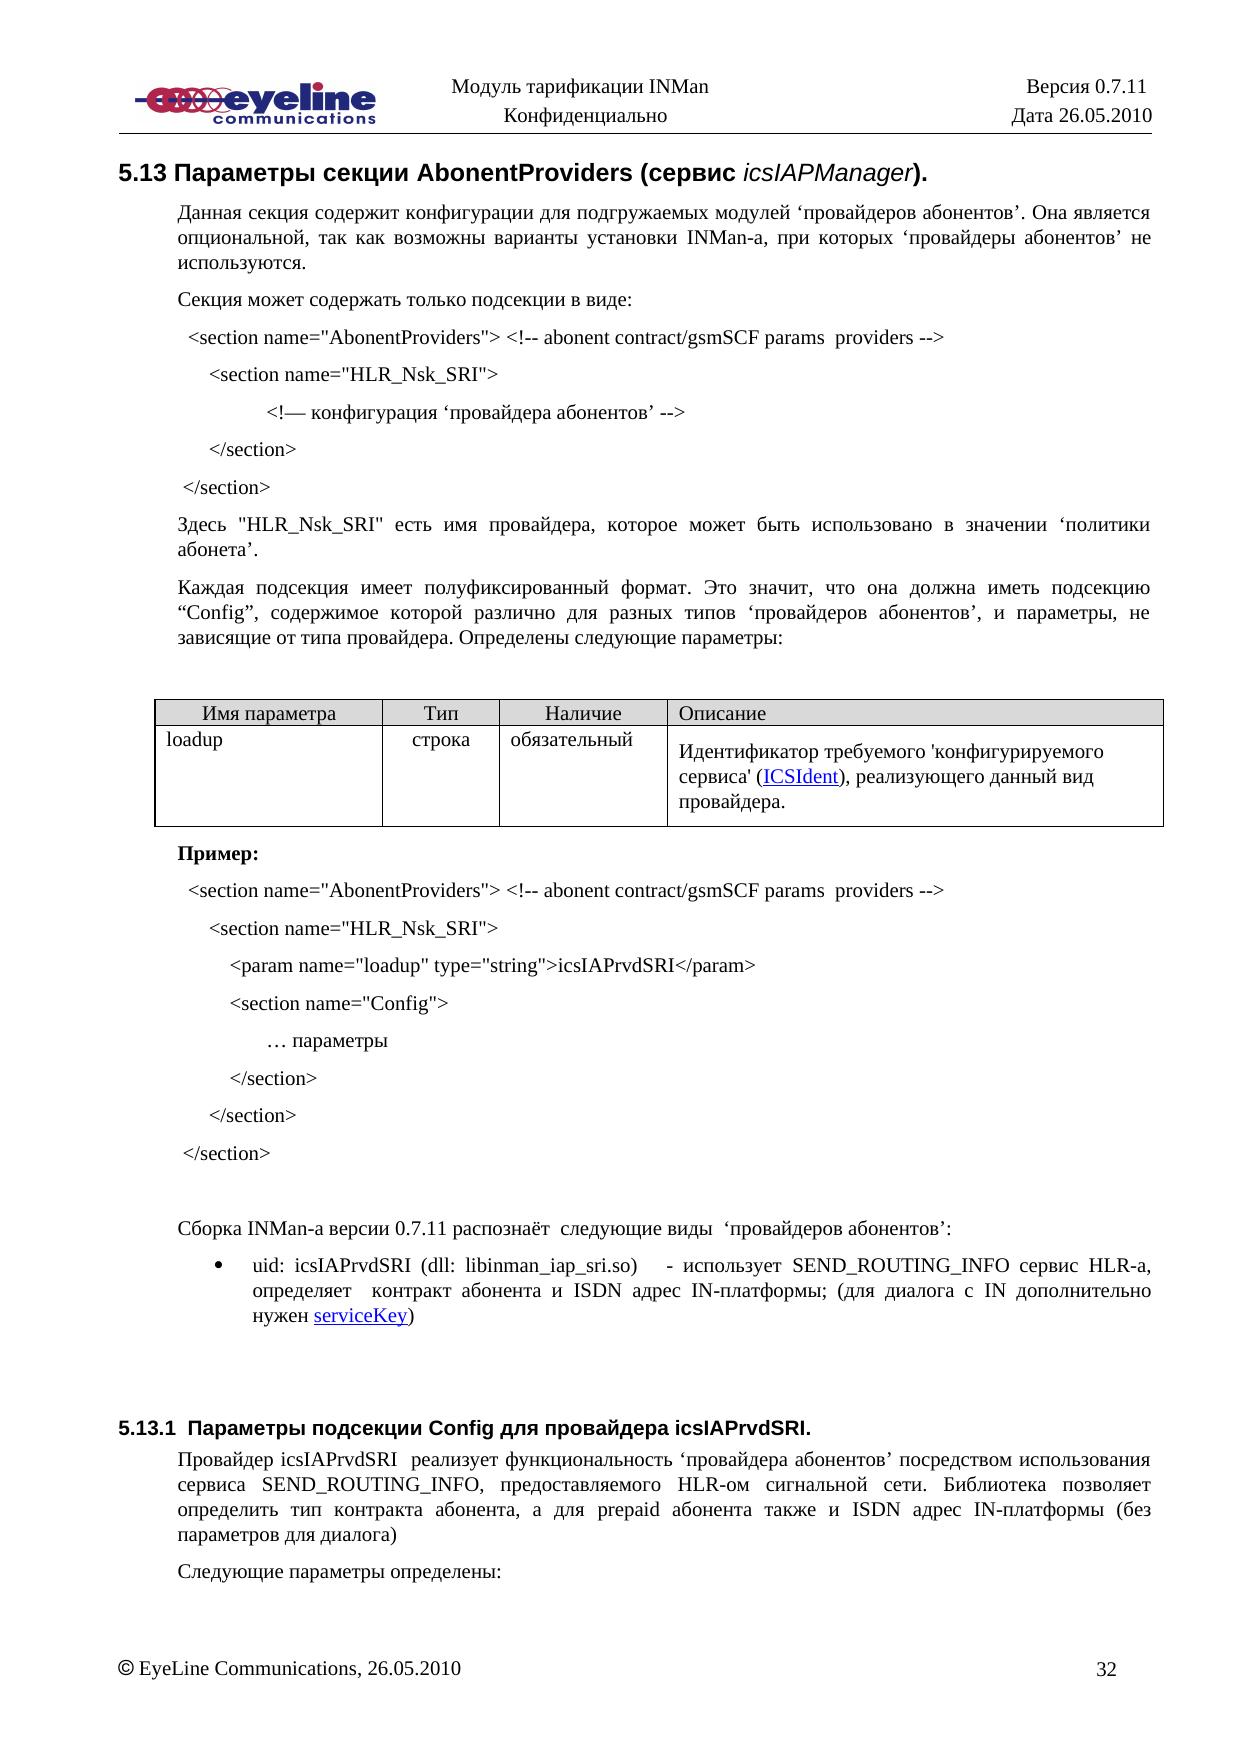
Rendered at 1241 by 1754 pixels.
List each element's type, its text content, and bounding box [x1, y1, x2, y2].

text <section name="HLR_Nsk_SRI"> [177, 361, 1151, 386]
text </section> [177, 474, 1151, 499]
table_cell Идентификатор требуемого 'конфигурируемого сервиса' (ICSIdent), реализующего данный вид провайдера. [668, 726, 1163, 826]
picture [135, 82, 376, 124]
text </section> [177, 1102, 1151, 1127]
text <section name="AbonentProviders"> <!-- abonent contract/gsmSCF params providers --> [177, 324, 1151, 349]
text <section name="AbonentProviders"> <!-- abonent contract/gsmSCF params providers --> [177, 877, 1151, 902]
text </section> [177, 1139, 1151, 1164]
text Сборка INMan-a версии 0.7.11 распознаёт следующие виды ‘провайдеров абонентов’: [177, 1214, 1151, 1239]
table_cell loadup [156, 726, 382, 826]
text <section name="Config"> [177, 989, 1151, 1014]
text Здесь "HLR_Nsk_SRI" есть имя провайдера, которое может быть использовано в значении ‘политики абонета’. [177, 511, 1151, 561]
table_header Тип [383, 700, 499, 725]
text Каждая подсекция имеет полуфиксированный формат. Это значит, что она должна иметь подсекцию “Config”, содержимое которой различно для разных типов ‘провайдеров абонентов’, и параметры, не зависящие от типа провайдера. Определены следующие параметры: [177, 574, 1151, 649]
table_cell обязательный [500, 726, 667, 826]
text <param name="loadup" type="string">icsIAPrvdSRI</param> [177, 952, 1151, 977]
text Секция может содержать только подсекции в виде: [177, 286, 1151, 311]
table_cell строка [383, 726, 499, 826]
text </section> [177, 1064, 1151, 1089]
subtitle Параметры секции AbonentProviders (сервис icsIAPManager). [118, 158, 1151, 186]
text Следующие параметры определены: [177, 1558, 1151, 1583]
list uid: icsIAPrvdSRI (dll: libinman_iap_sri.so) - использует SEND_ROUTING_INFO сервис HLR-a, определяет контракт абонента и ISDN адрес IN-платформы; (для диалога с IN дополнительно нужен serviceKey) [215, 1252, 1151, 1327]
text <!— конфигурация ‘провайдера абонентов’ --> [177, 399, 1151, 424]
subtitle Параметры подсекции Config для провайдера icsIAPrvdSRI. [118, 1414, 1151, 1439]
text </section> [177, 436, 1151, 461]
table_header Наличие [500, 700, 667, 725]
text <section name="HLR_Nsk_SRI"> [177, 914, 1151, 939]
text Данная секция содержит конфигурации для подгружаемых модулей ‘провайдеров абонентов’. Она является опциональной, так как возможны варианты установки INMan-a, при которых ‘провайдеры абонентов’ не используются. [177, 199, 1151, 274]
text Пример: [177, 839, 1151, 864]
text … параметры [177, 1027, 1151, 1052]
table_header Описание [668, 700, 1163, 725]
text Провайдер icsIAPrvdSRI реализует функциональность ‘провайдера абонентов’ посредством использования сервиса SEND_ROUTING_INFO, предоставляемого HLR-ом сигнальной сети. Библиотека позволяет определить тип контракта абонента, а для prepaid абонента также и ISDN адрес IN-платформы (без параметров для диалога) [177, 1446, 1151, 1546]
table_header Имя параметра [156, 700, 382, 725]
